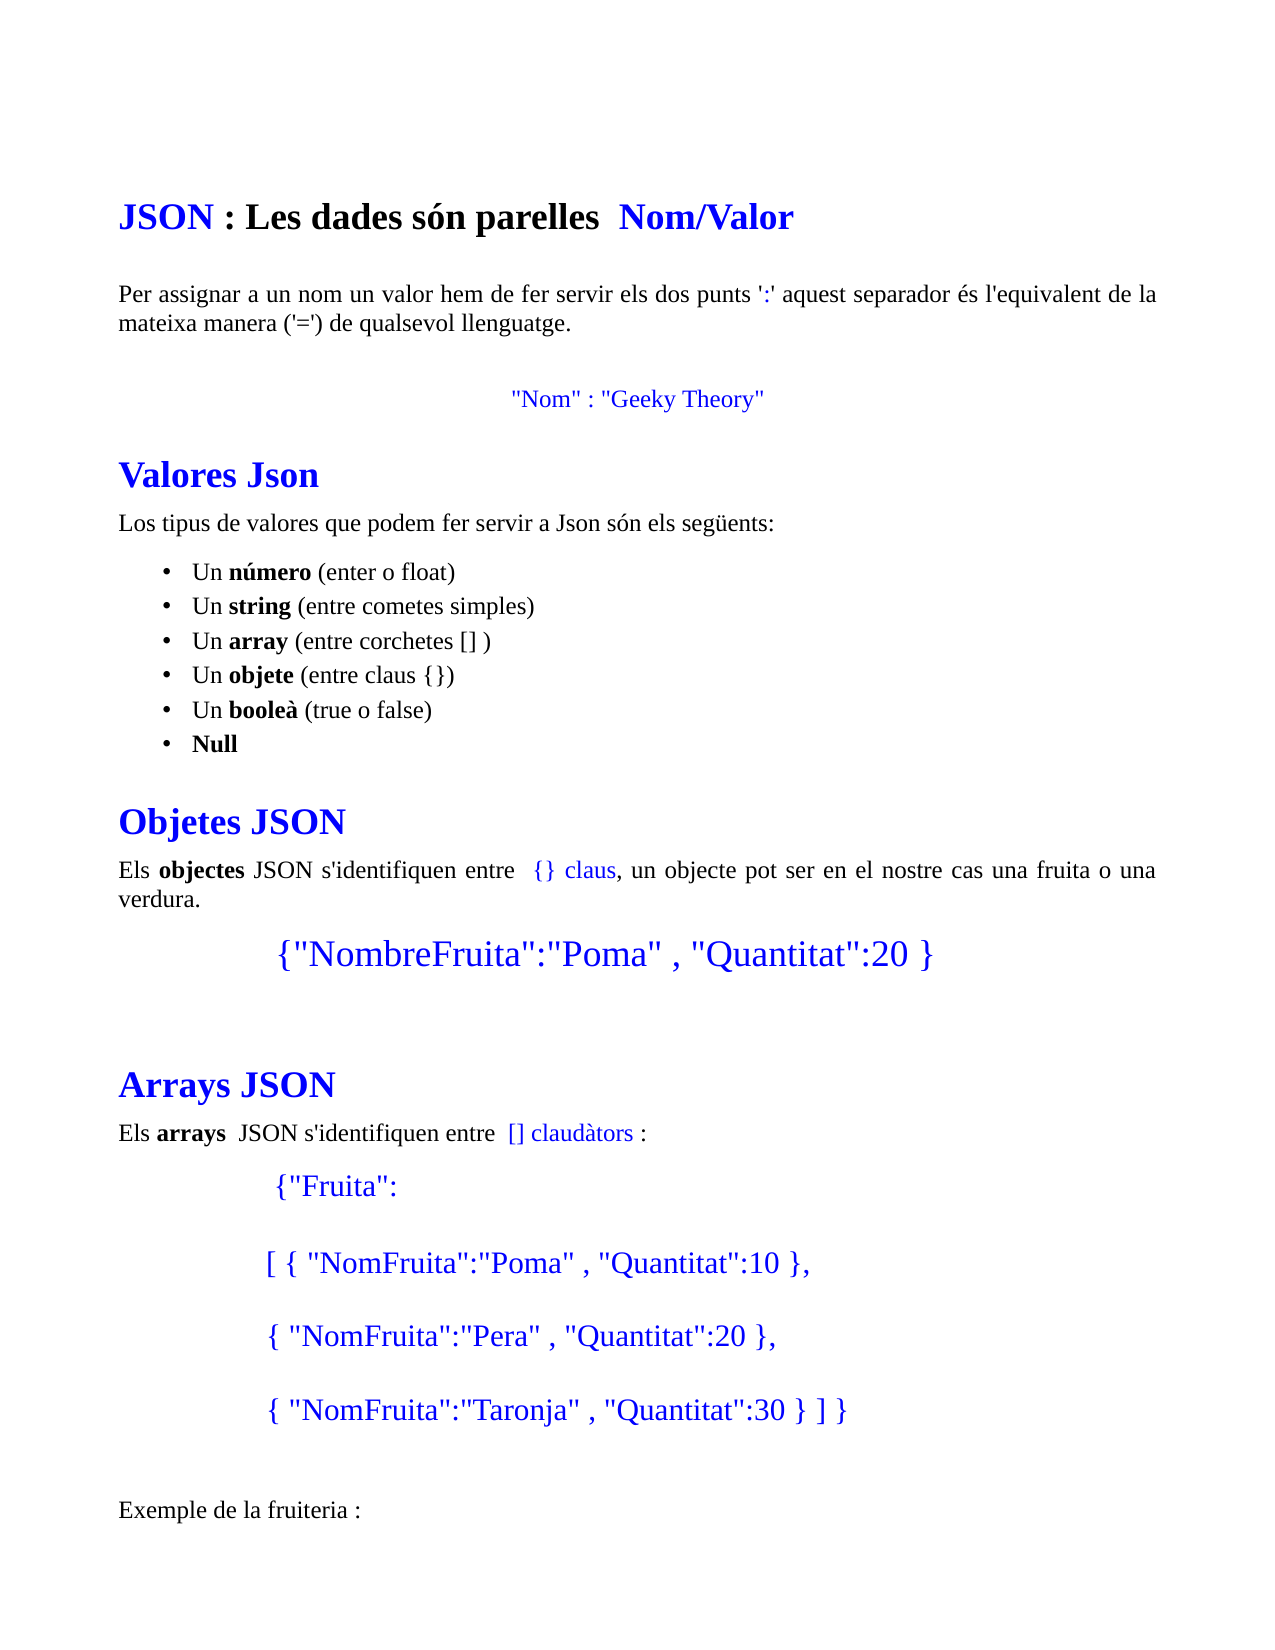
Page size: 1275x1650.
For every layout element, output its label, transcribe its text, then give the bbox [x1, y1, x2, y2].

text { "NomFruita":"Taronja" , "Quantitat":30 } ] } [266, 1391, 1157, 1427]
text {"NombreFruita":"Poma" , "Quantitat":20 } [266, 931, 1157, 974]
text Exemple de la fruiteria : [118, 1495, 1157, 1523]
text Els objectes JSON s'identifiquen entre {} claus, un objecte pot ser en el nostre cas una fruita o una verdura. [118, 855, 1157, 912]
text Per assignar a un nom un valor hem de fer servir els dos punts ':' aquest separador és l'equivalent de la mateixa manera ('=') de qualsevol llenguatge. [118, 279, 1157, 336]
subtitle JSON : Les dades són parelles Nom/Valor [118, 194, 1157, 238]
subtitle Valores Json [118, 452, 1157, 495]
subtitle Arrays JSON [118, 1063, 1157, 1106]
list Un array (entre corchetes [] ) [162, 626, 1157, 655]
list Un string (entre cometes simples) [162, 591, 1157, 620]
subtitle Objetes JSON [118, 799, 1157, 842]
list Null [162, 729, 1157, 758]
text Los tipus de valores que podem fer servir a Json són els següents: [118, 508, 1157, 537]
text Els arrays JSON s'identifiquen entre [] claudàtors : [118, 1118, 1157, 1147]
list Un booleà (true o false) [162, 695, 1157, 724]
text {"Fruita": [266, 1168, 1157, 1203]
list Un objete (entre claus {}) [162, 660, 1157, 689]
text "Nom" : "Geeky Theory" [118, 384, 1157, 413]
text [ { "NomFruita":"Poma" , "Quantitat":10 }, [266, 1244, 1157, 1280]
text { "NomFruita":"Pera" , "Quantitat":20 }, [266, 1317, 1157, 1353]
list Un número (enter o float) [162, 557, 1157, 586]
